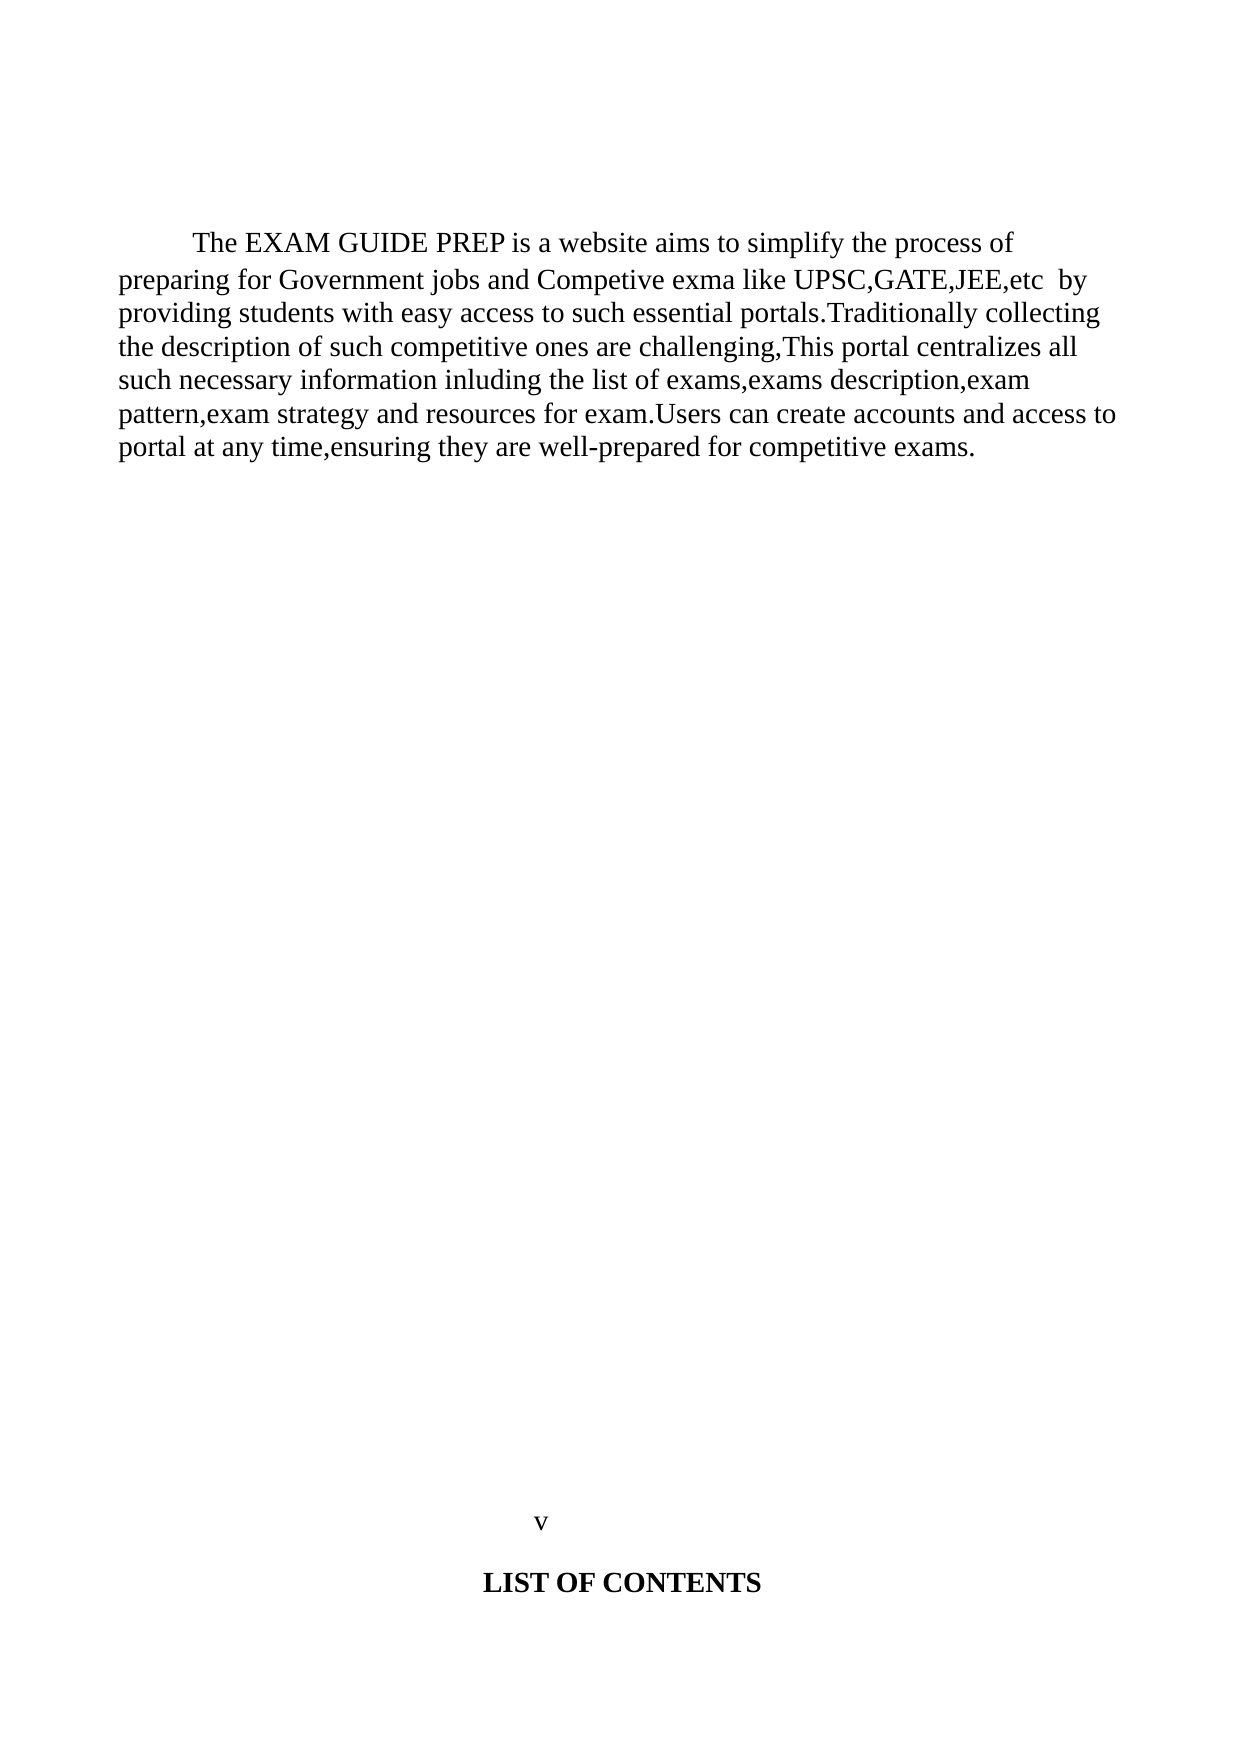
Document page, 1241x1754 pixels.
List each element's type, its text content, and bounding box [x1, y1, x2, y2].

text LIST OF CONTENTS [118, 1565, 1122, 1599]
text The EXAM GUIDE PREP is a website aims to simplify the process of preparing for Government jobs and Competive exma like UPSC,GATE,JEE,etc by providing students with easy access to such essential portals.Traditionally collecting the description of such competitive ones are challenging,This portal centralizes all such necessary information inluding the list of exams,exams description,exam pattern,exam strategy and resources for exam.Users can create accounts and access to portal at any time,ensuring they are well-prepared for competitive exams. [118, 214, 1122, 463]
text v [118, 1503, 1122, 1536]
